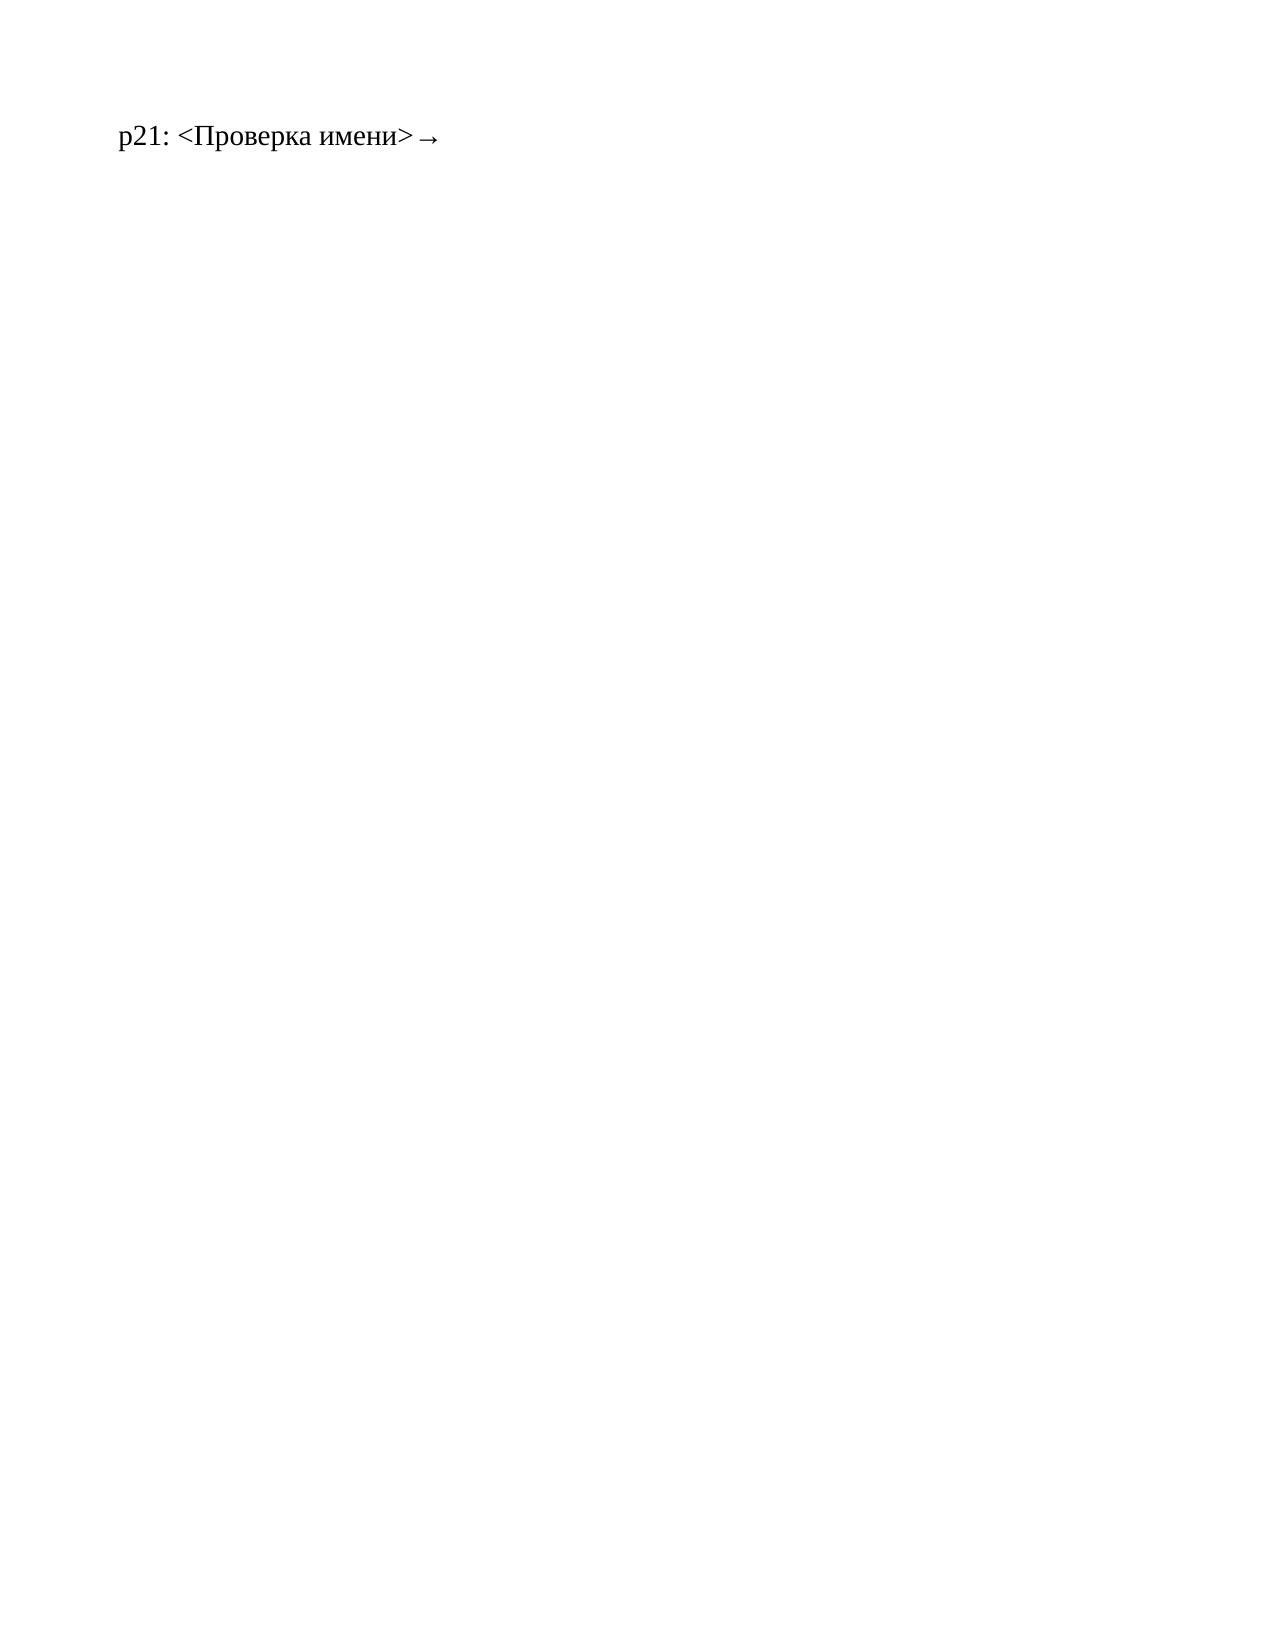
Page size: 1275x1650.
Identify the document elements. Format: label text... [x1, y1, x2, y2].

text p21: <Проверка имени>→ [118, 118, 1157, 152]
